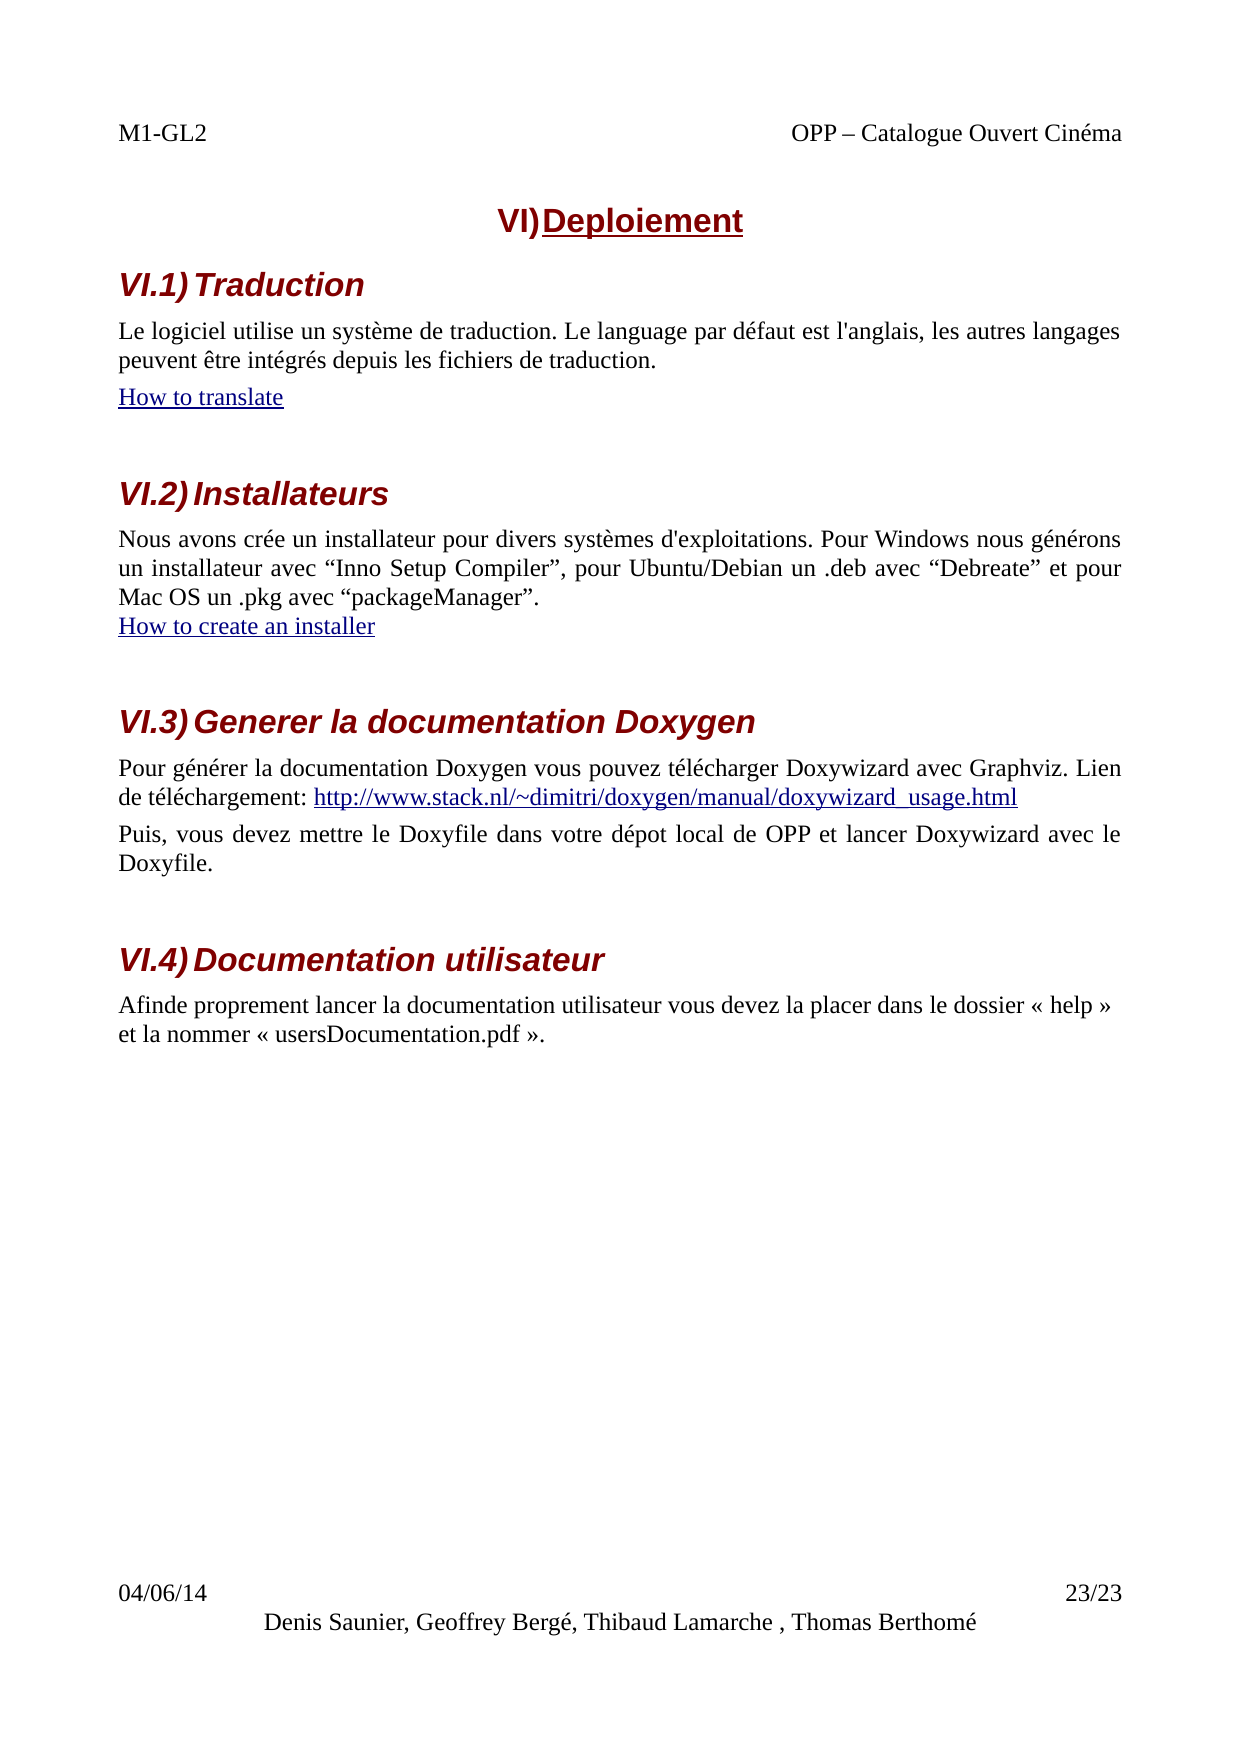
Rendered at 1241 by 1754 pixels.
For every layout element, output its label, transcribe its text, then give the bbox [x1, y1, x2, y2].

text Pour générer la documentation Doxygen vous pouvez télécharger Doxywizard avec Graphviz. Lien de téléchargement: http://www.stack.nl/~dimitri/doxygen/manual/doxywizard_usage.html [118, 753, 1122, 811]
text Le logiciel utilise un système de traduction. Le language par défaut est l'anglais, les autres langages peuvent être intégrés depuis les fichiers de traduction. [118, 316, 1122, 373]
text Afinde proprement lancer la documentation utilisateur vous devez la placer dans le dossier « help » et la nommer « usersDocumentation.pdf ». [118, 991, 1122, 1048]
text How to translate [118, 382, 1122, 411]
text Puis, vous devez mettre le Doxyfile dans votre dépot local de OPP et lancer Doxywizard avec le Doxyfile. [118, 819, 1122, 877]
subtitle Generer la documentation Doxygen [118, 702, 1122, 741]
text How to create an installer [118, 611, 1122, 639]
subtitle Traduction [118, 265, 1122, 303]
text Nous avons crée un installateur pour divers systèmes d'exploitations. Pour Windows nous générons un installateur avec “Inno Setup Compiler”, pour Ubuntu/Debian un .deb avec “Debreate” et pour Mac OS un .pkg avec “packageManager”. [118, 524, 1122, 611]
subtitle Installateurs [118, 474, 1122, 512]
subtitle Deploiement [118, 201, 1122, 240]
subtitle Documentation utilisateur [118, 939, 1122, 978]
